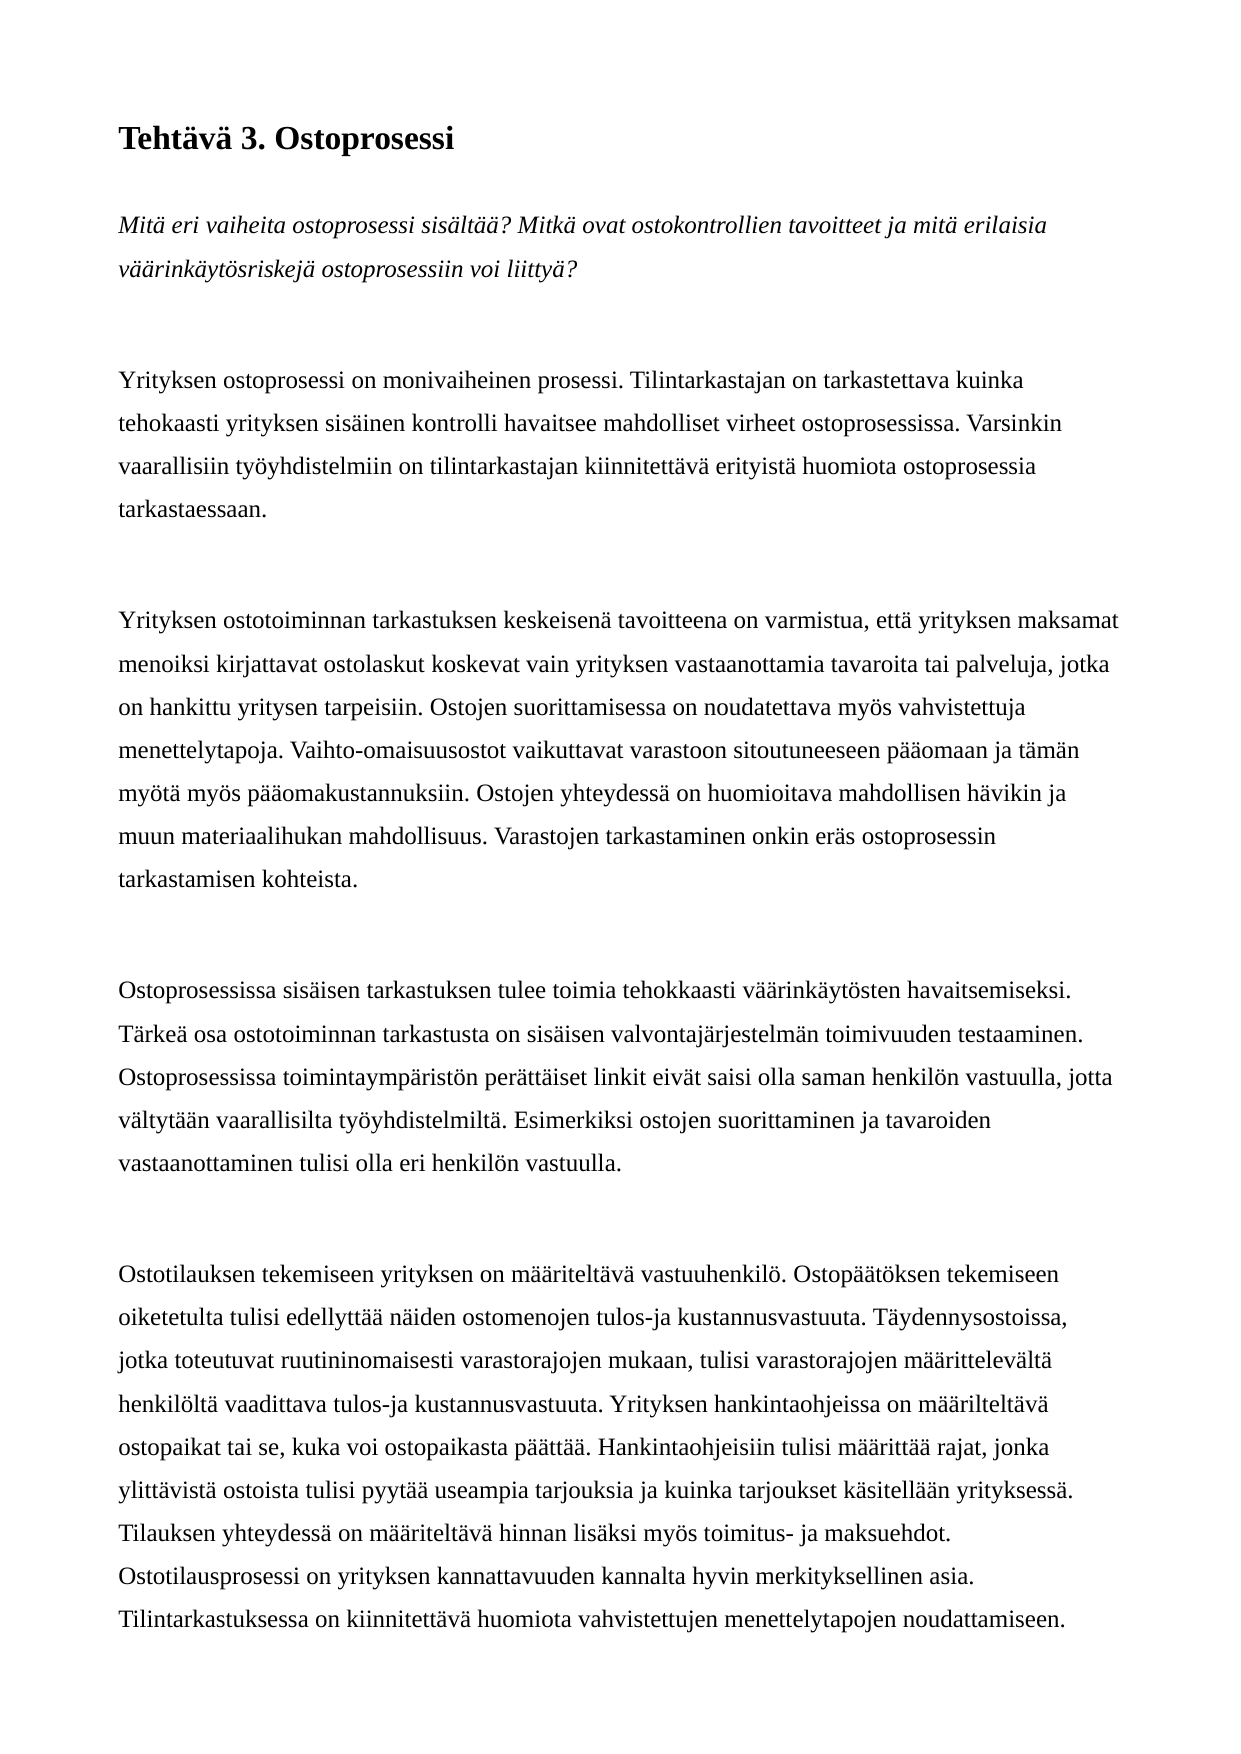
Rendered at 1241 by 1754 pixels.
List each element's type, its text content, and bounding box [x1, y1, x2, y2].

text Yrityksen ostotoiminnan tarkastuksen keskeisenä tavoitteena on varmistua, että yrityksen maksamat menoiksi kirjattavat ostolaskut koskevat vain yrityksen vastaanottamia tavaroita tai palveluja, jotka on hankittu yritysen tarpeisiin. Ostojen suorittamisessa on noudatettava myös vahvistettuja menettelytapoja. Vaihto-omaisuusostot vaikuttavat varastoon sitoutuneeseen pääomaan ja tämän myötä myös pääomakustannuksiin. Ostojen yhteydessä on huomioitava mahdollisen hävikin ja muun materiaalihukan mahdollisuus. Varastojen tarkastaminen onkin eräs ostoprosessin tarkastamisen kohteista. [118, 606, 1122, 893]
text Ostotilauksen tekemiseen yrityksen on määriteltävä vastuuhenkilö. Ostopäätöksen tekemiseen oiketetulta tulisi edellyttää näiden ostomenojen tulos-ja kustannusvastuuta. Täydennysostoissa, jotka toteutuvat ruutininomaisesti varastorajojen mukaan, tulisi varastorajojen määrittelevältä henkilöltä vaadittava tulos-ja kustannusvastuuta. Yrityksen hankintaohjeissa on määrilteltävä ostopaikat tai se, kuka voi ostopaikasta päättää. Hankintaohjeisiin tulisi määrittää rajat, jonka ylittävistä ostoista tulisi pyytää useampia tarjouksia ja kuinka tarjoukset käsitellään yrityksessä. Tilauksen yhteydessä on määriteltävä hinnan lisäksi myös toimitus- ja maksuehdot. Ostotilausprosessi on yrityksen kannattavuuden kannalta hyvin merkityksellinen asia. Tilintarkastuksessa on kiinnitettävä huomiota vahvistettujen menettelytapojen noudattamiseen. [118, 1259, 1122, 1633]
text Yrityksen ostoprosessi on monivaiheinen prosessi. Tilintarkastajan on tarkastettava kuinka tehokaasti yrityksen sisäinen kontrolli havaitsee mahdolliset virheet ostoprosessissa. Varsinkin vaarallisiin työyhdistelmiin on tilintarkastajan kiinnitettävä erityistä huomiota ostoprosessia tarkastaessaan. [118, 365, 1122, 523]
subtitle Tehtävä 3. Ostoprosessi [118, 118, 1122, 157]
text Mitä eri vaiheita ostoprosessi sisältää? Mitkä ovat ostokontrollien tavoitteet ja mitä erilaisia väärinkäytösriskejä ostoprosessiin voi liittyä? [118, 211, 1122, 282]
text Ostoprosessissa sisäisen tarkastuksen tulee toimia tehokkaasti väärinkäytösten havaitsemiseksi. Tärkeä osa ostotoiminnan tarkastusta on sisäisen valvontajärjestelmän toimivuuden testaaminen. Ostoprosessissa toimintaympäristön perättäiset linkit eivät saisi olla saman henkilön vastuulla, jotta vältytään vaarallisilta työyhdistelmiltä. Esimerkiksi ostojen suorittaminen ja tavaroiden vastaanottaminen tulisi olla eri henkilön vastuulla. [118, 976, 1122, 1177]
